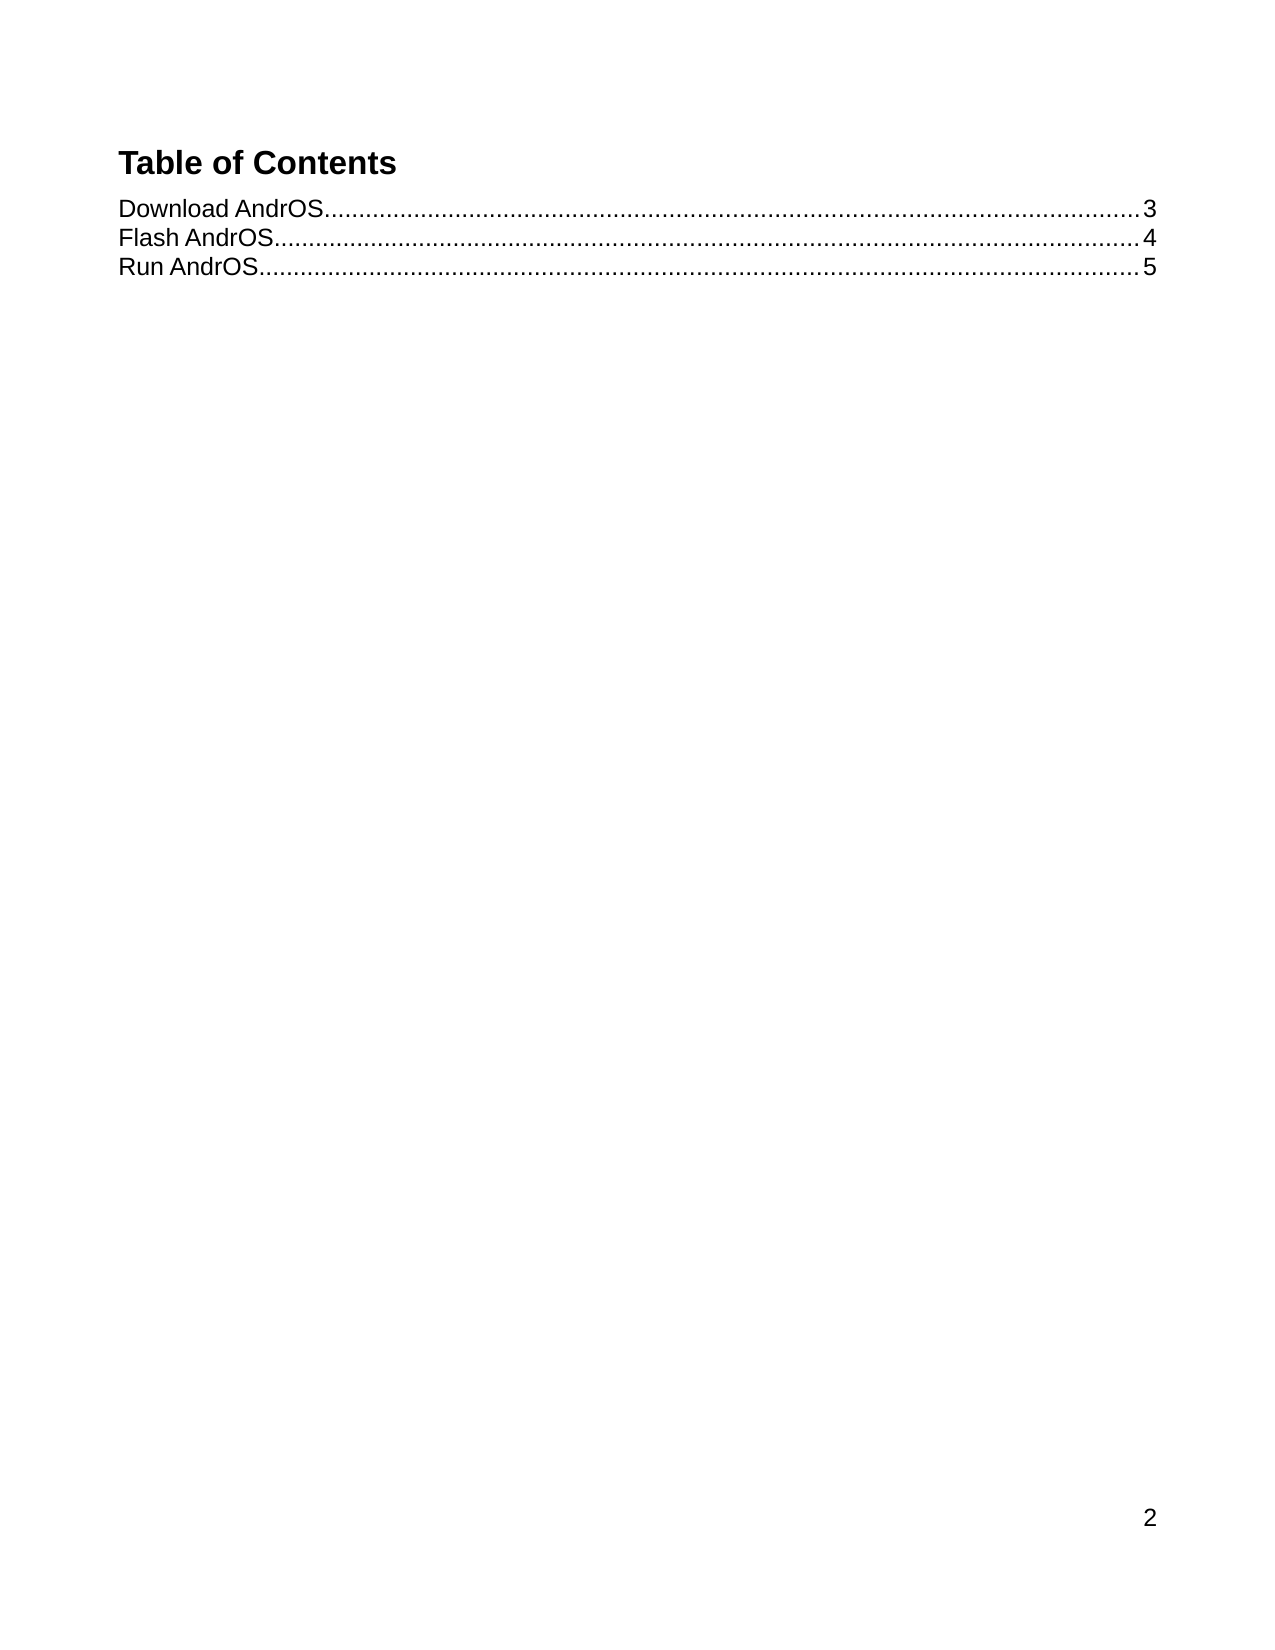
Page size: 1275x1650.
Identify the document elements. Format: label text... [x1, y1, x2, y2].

subtitle Table of Contents [118, 143, 1157, 182]
text Download AndrOS 3 [118, 194, 1157, 223]
text Run AndrOS 5 [118, 252, 1157, 280]
text Flash AndrOS 4 [118, 223, 1157, 252]
